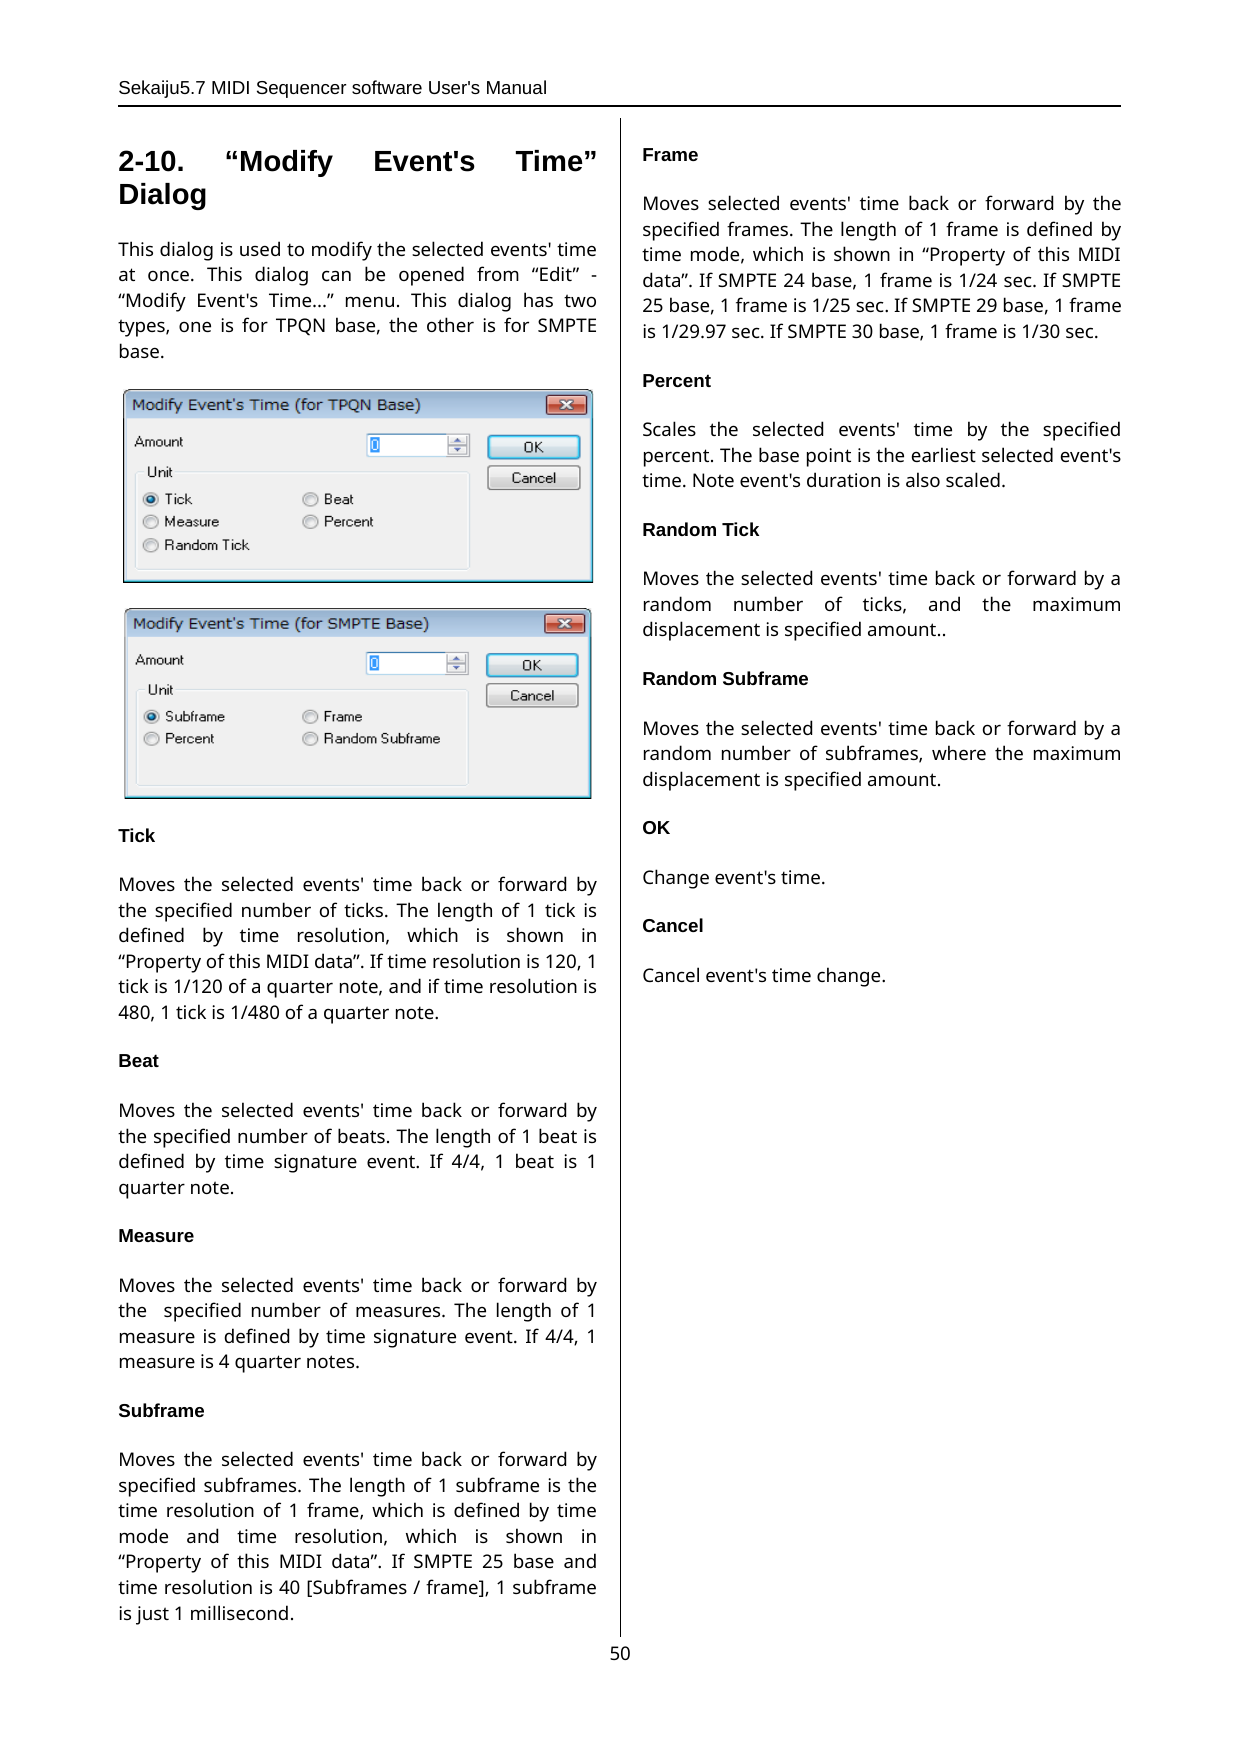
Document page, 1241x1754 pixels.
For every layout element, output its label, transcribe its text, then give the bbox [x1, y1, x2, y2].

subtitle 2-10. “Modify Event's Time” Dialog [118, 144, 598, 211]
picture [124, 608, 592, 799]
text Random Subframe [642, 668, 1122, 689]
text Moves the selected events' time back or forward by the specified number of measures. The length of 1 measure is defined by time signature event. If 4/4, 1 measure is 4 quarter notes. [118, 1272, 598, 1374]
text Percent [642, 369, 1122, 391]
text Moves the selected events' time back or forward by specified subframes. The length of 1 subframe is the time resolution of 1 frame, which is defined by time mode and time resolution, which is shown in “Property of this MIDI data”. If SMPTE 25 base and time resolution is 40 [Subframes / frame], 1 subframe is just 1 millisecond. [118, 1447, 598, 1625]
text Cancel event's time change. [642, 962, 1122, 988]
text Scales the selected events' time by the specified percent. The base point is the earliest selected event's time. Note event's duration is also scaled. [642, 416, 1122, 493]
text Random Tick [642, 518, 1122, 540]
text Moves the selected events' time back or forward by a random number of subframes, where the maximum displacement is specified amount. [642, 715, 1122, 791]
text Subframe [118, 1400, 598, 1421]
text Tick [118, 824, 598, 846]
text Beat [118, 1050, 598, 1072]
text Moves the selected events' time back or forward by the specified number of beats. The length of 1 beat is defined by time signature event. If 4/4, 1 beat is 1 quarter note. [118, 1097, 598, 1199]
text Moves selected events' time back or forward by the specified frames. The length of 1 frame is defined by time mode, which is shown in “Property of this MIDI data”. If SMPTE 24 base, 1 frame is 1/24 sec. If SMPTE 25 base, 1 frame is 1/25 sec. If SMPTE 29 base, 1 frame is 1/29.97 sec. If SMPTE 30 base, 1 frame is 1/30 sec. [642, 191, 1122, 344]
text Frame [642, 144, 1122, 165]
text Change event's time. [642, 864, 1122, 889]
text This dialog is used to modify the selected events' time at once. This dialog can be opened from “Edit” - “Modify Event's Time...” menu. This dialog has two types, one is for TPQN base, the other is for SMPTE base. [118, 236, 598, 364]
text Moves the selected events' time back or forward by the specified number of ticks. The length of 1 tick is defined by time resolution, which is shown in “Property of this MIDI data”. If time resolution is 120, 1 tick is 1/120 of a quarter note, and if time resolution is 480, 1 tick is 1/480 of a quarter note. [118, 872, 598, 1025]
text Moves the selected events' time back or forward by a random number of ticks, and the maximum displacement is specified amount.. [642, 566, 1122, 642]
text Cancel [642, 915, 1122, 937]
text OK [642, 817, 1122, 838]
picture [123, 389, 594, 583]
text Measure [118, 1225, 598, 1247]
